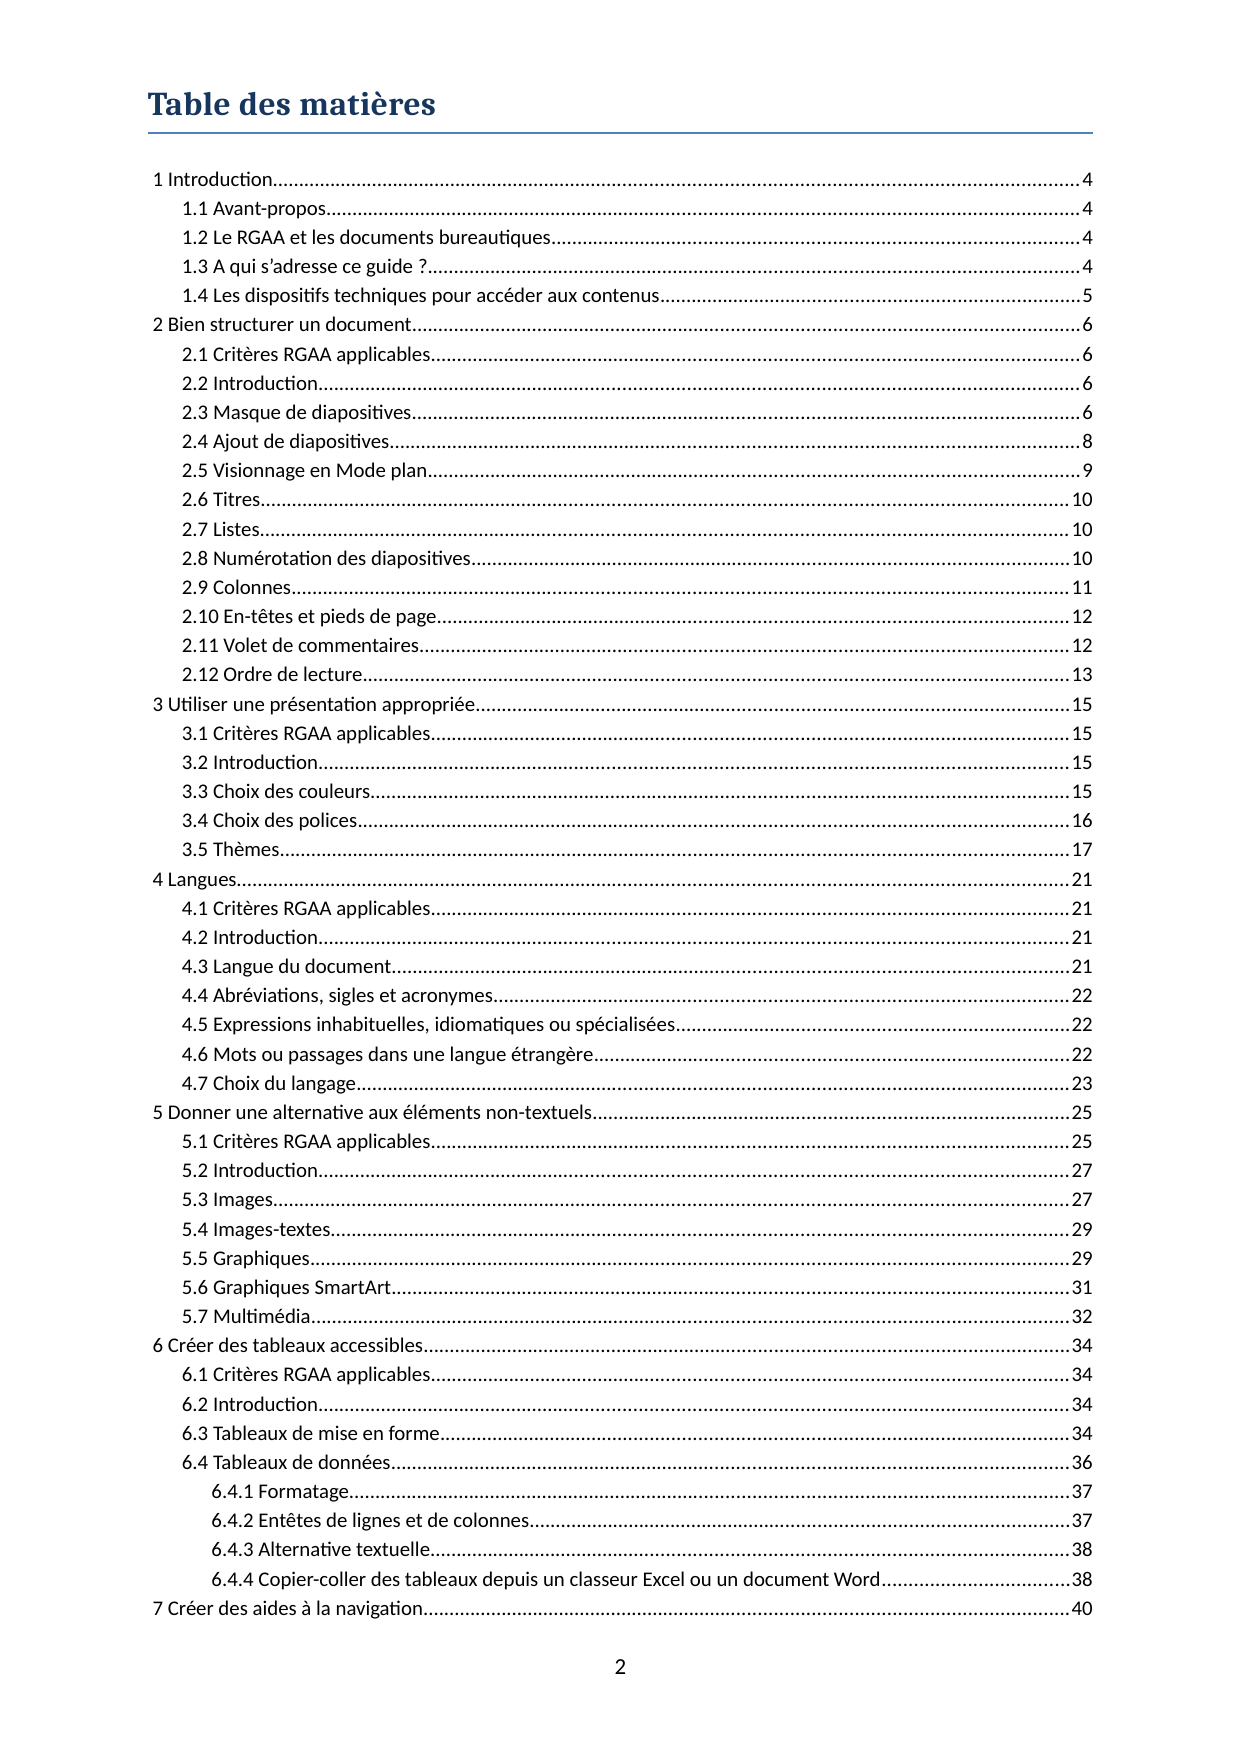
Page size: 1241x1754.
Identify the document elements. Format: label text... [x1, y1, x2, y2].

text 4.2 Introduction 21 [177, 924, 1093, 949]
text 2.8 Numérotation des diapositives 10 [177, 545, 1093, 570]
text 4.7 Choix du langage 23 [177, 1070, 1093, 1095]
text 5.5 Graphiques 29 [177, 1245, 1093, 1270]
text 3.4 Choix des polices 16 [177, 807, 1093, 833]
text 3.2 Introduction 15 [177, 749, 1093, 774]
text 1.1 Avant-propos 4 [177, 195, 1093, 220]
text 4 Langues 21 [148, 866, 1093, 891]
text 1 Introduction 4 [148, 166, 1093, 191]
text 5 Donner une alternative aux éléments non-textuels 25 [148, 1099, 1093, 1124]
text 4.3 Langue du document 21 [177, 953, 1093, 979]
text 6.3 Tableaux de mise en forme 34 [177, 1420, 1093, 1445]
text 2.3 Masque de diapositives 6 [177, 399, 1093, 424]
text 6 Créer des tableaux accessibles 34 [148, 1332, 1093, 1358]
text 2.7 Listes 10 [177, 516, 1093, 541]
text 3.3 Choix des couleurs 15 [177, 778, 1093, 804]
text 2.6 Titres 10 [177, 487, 1093, 512]
text 2.12 Ordre de lecture 13 [177, 662, 1093, 687]
text 3.1 Critères RGAA applicables 15 [177, 720, 1093, 745]
text 6.1 Critères RGAA applicables 34 [177, 1362, 1093, 1387]
text 6.2 Introduction 34 [177, 1391, 1093, 1416]
text 5.4 Images-textes 29 [177, 1216, 1093, 1241]
text 4.4 Abréviations, sigles et acronymes 22 [177, 982, 1093, 1008]
text 6.4.3 Alternative textuelle 38 [207, 1537, 1093, 1562]
text 2.11 Volet de commentaires 12 [177, 632, 1093, 658]
text 5.2 Introduction 27 [177, 1157, 1093, 1183]
text 5.6 Graphiques SmartArt 31 [177, 1274, 1093, 1299]
text 5.7 Multimédia 32 [177, 1303, 1093, 1329]
text 2.10 En-têtes et pieds de page 12 [177, 603, 1093, 629]
text 1.2 Le RGAA et les documents bureautiques 4 [177, 224, 1093, 249]
text 3.5 Thèmes 17 [177, 837, 1093, 862]
text 5.3 Images 27 [177, 1187, 1093, 1212]
text 6.4.4 Copier-coller des tableaux depuis un classeur Excel ou un document Word 38 [207, 1566, 1093, 1591]
text 6.4 Tableaux de données 36 [177, 1449, 1093, 1474]
text 2.9 Colonnes 11 [177, 574, 1093, 599]
text 1.4 Les dispositifs techniques pour accéder aux contenus 5 [177, 282, 1093, 308]
text 2.5 Visionnage en Mode plan 9 [177, 457, 1093, 483]
text 2.4 Ajout de diapositives 8 [177, 428, 1093, 454]
text 6.4.1 Formatage 37 [207, 1478, 1093, 1504]
text 2 Bien structurer un document 6 [148, 312, 1093, 337]
text 7 Créer des aides à la navigation 40 [148, 1595, 1093, 1620]
text 2.2 Introduction 6 [177, 370, 1093, 395]
subtitle Table des matières [148, 86, 1093, 132]
text 1.3 A qui s’adresse ce guide ? 4 [177, 253, 1093, 279]
text 4.6 Mots ou passages dans une langue étrangère 22 [177, 1041, 1093, 1066]
text 5.1 Critères RGAA applicables 25 [177, 1128, 1093, 1154]
text 4.1 Critères RGAA applicables 21 [177, 895, 1093, 920]
text 3 Utiliser une présentation appropriée 15 [148, 691, 1093, 716]
text 4.5 Expressions inhabituelles, idiomatiques ou spécialisées 22 [177, 1012, 1093, 1037]
text 2.1 Critères RGAA applicables 6 [177, 341, 1093, 366]
text 6.4.2 Entêtes de lignes et de colonnes 37 [207, 1507, 1093, 1533]
